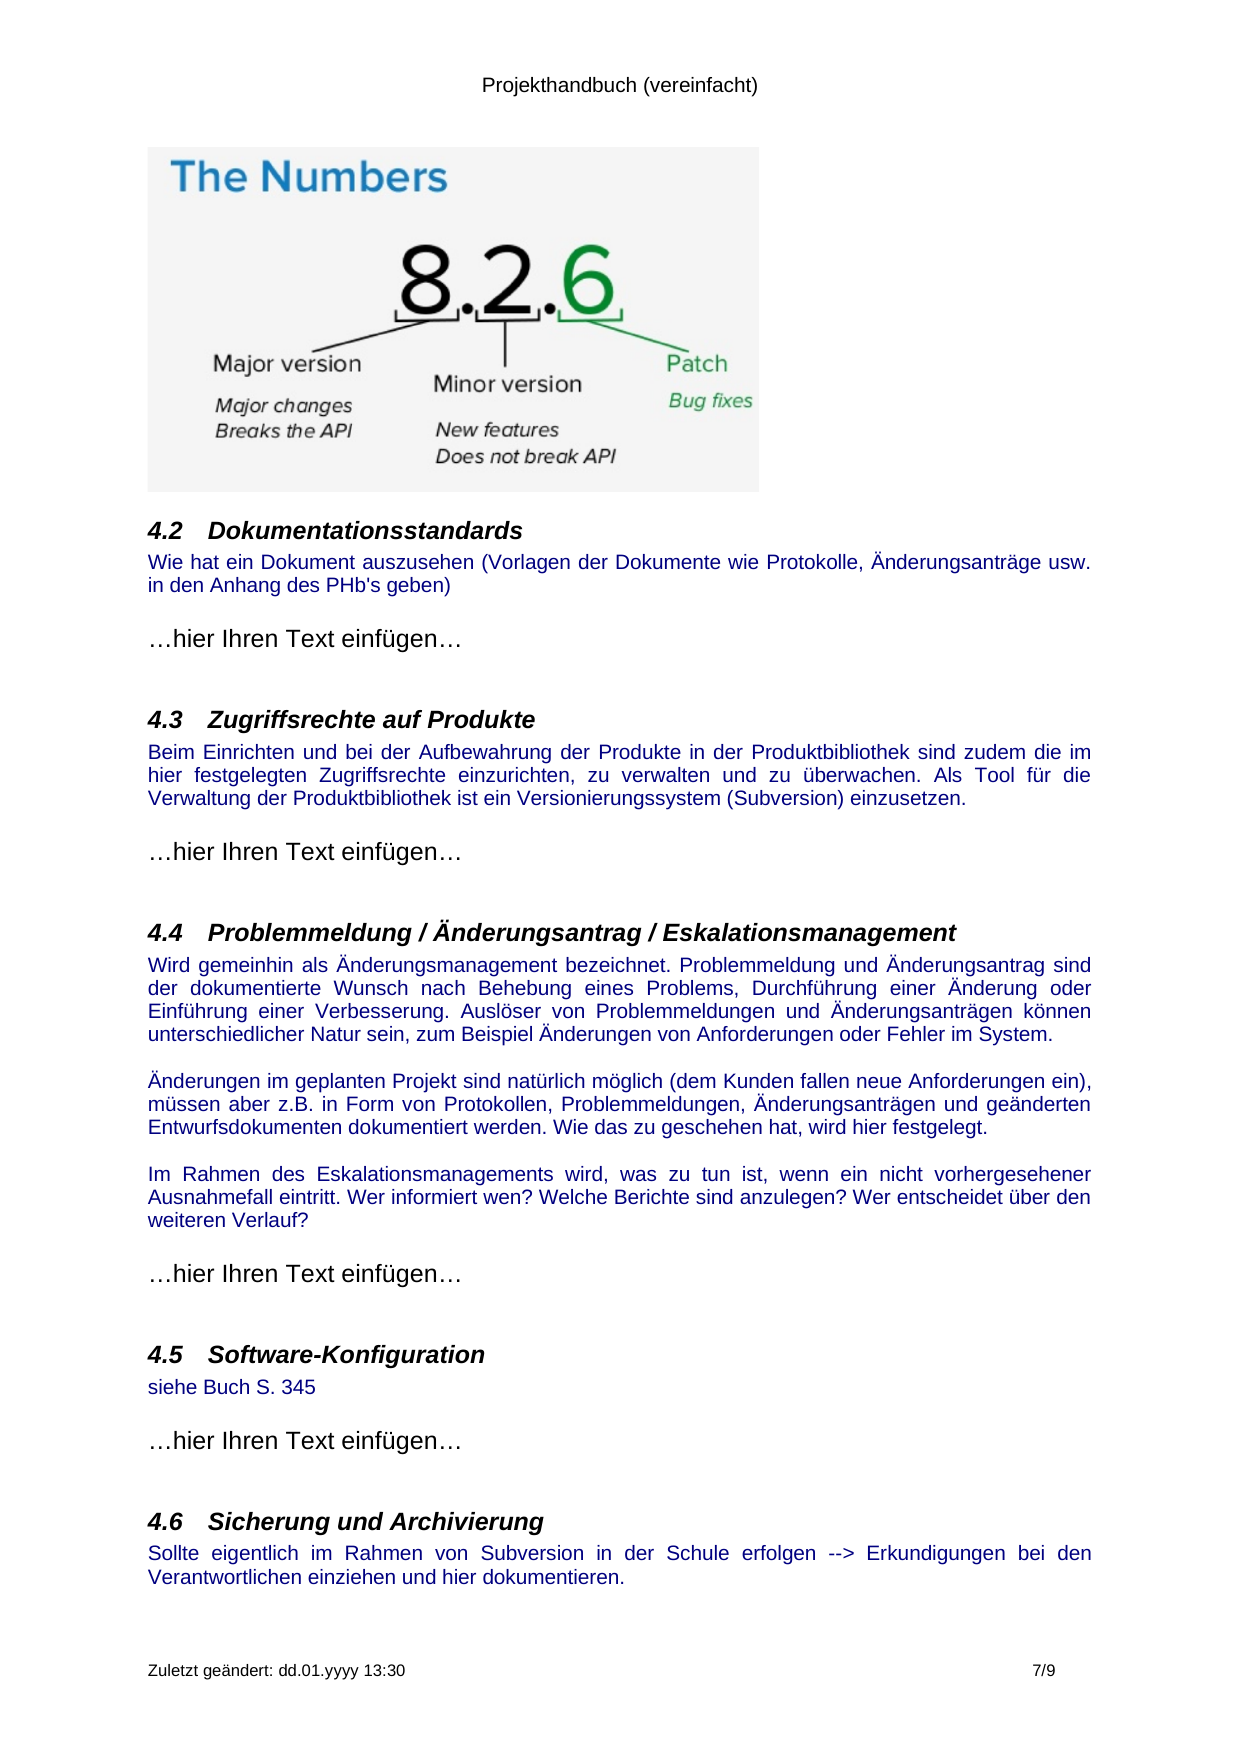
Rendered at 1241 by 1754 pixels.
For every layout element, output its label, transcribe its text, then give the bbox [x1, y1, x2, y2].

text Sollte eigentlich im Rahmen von Subversion in der Schule erfolgen --> Erkundigungen bei den Verantwortlichen einziehen und hier dokumentieren. [148, 1542, 1092, 1588]
text Im Rahmen des Eskalationsmanagements wird, was zu tun ist, wenn ein nicht vorhergesehener Ausnahmefall eintritt. Wer informiert wen? Welche Berichte sind anzulegen? Wer entscheidet über den weiteren Verlauf? [148, 1162, 1092, 1232]
text …hier Ihren Text einfügen… [148, 1427, 1092, 1455]
text …hier Ihren Text einfügen… [148, 838, 1092, 866]
text Änderungen im geplanten Projekt sind natürlich möglich (dem Kunden fallen neue Anforderungen ein), müssen aber z.B. in Form von Protokollen, Problemmeldungen, Änderungsanträgen und geänderten Entwurfsdokumenten dokumentiert werden. Wie das zu geschehen hat, wird hier festgelegt. [148, 1069, 1092, 1139]
subtitle Zugriffsrechte auf Produkte [148, 706, 1092, 734]
text …hier Ihren Text einfügen… [148, 1260, 1092, 1288]
text Wird gemeinhin als Änderungsmanagement bezeichnet. Problemmeldung und Änderungsantrag sind der dokumentierte Wunsch nach Behebung eines Problems, Durchführung einer Änderung oder Einführung einer Verbesserung. Auslöser von Problemmeldungen und Änderungsanträgen können unterschiedlicher Natur sein, zum Beispiel Änderungen von Anforderungen oder Fehler im System. [148, 953, 1092, 1046]
subtitle Dokumentationsstandards [148, 516, 1092, 544]
text siehe Buch S. 345 [148, 1376, 1092, 1399]
text Beim Einrichten und bei der Aufbewahrung der Produkte in der Produktbibliothek sind zudem die im hier festgelegten Zugriffsrechte einzurichten, zu verwalten und zu überwachen. Als Tool für die Verwaltung der Produktbibliothek ist ein Versionierungssystem (Subversion) einzusetzen. [148, 740, 1092, 810]
subtitle Software-Konfiguration [148, 1341, 1092, 1369]
text …hier Ihren Text einfügen… [148, 625, 1092, 653]
subtitle Sicherung und Archivierung [148, 1508, 1092, 1536]
subtitle Problemmeldung / Änderungsantrag / Eskalationsmanagement [148, 919, 1092, 947]
picture [147, 147, 760, 492]
text Wie hat ein Dokument auszusehen (Vorlagen der Dokumente wie Protokolle, Änderungsanträge usw. in den Anhang des PHb's geben) [148, 551, 1092, 597]
